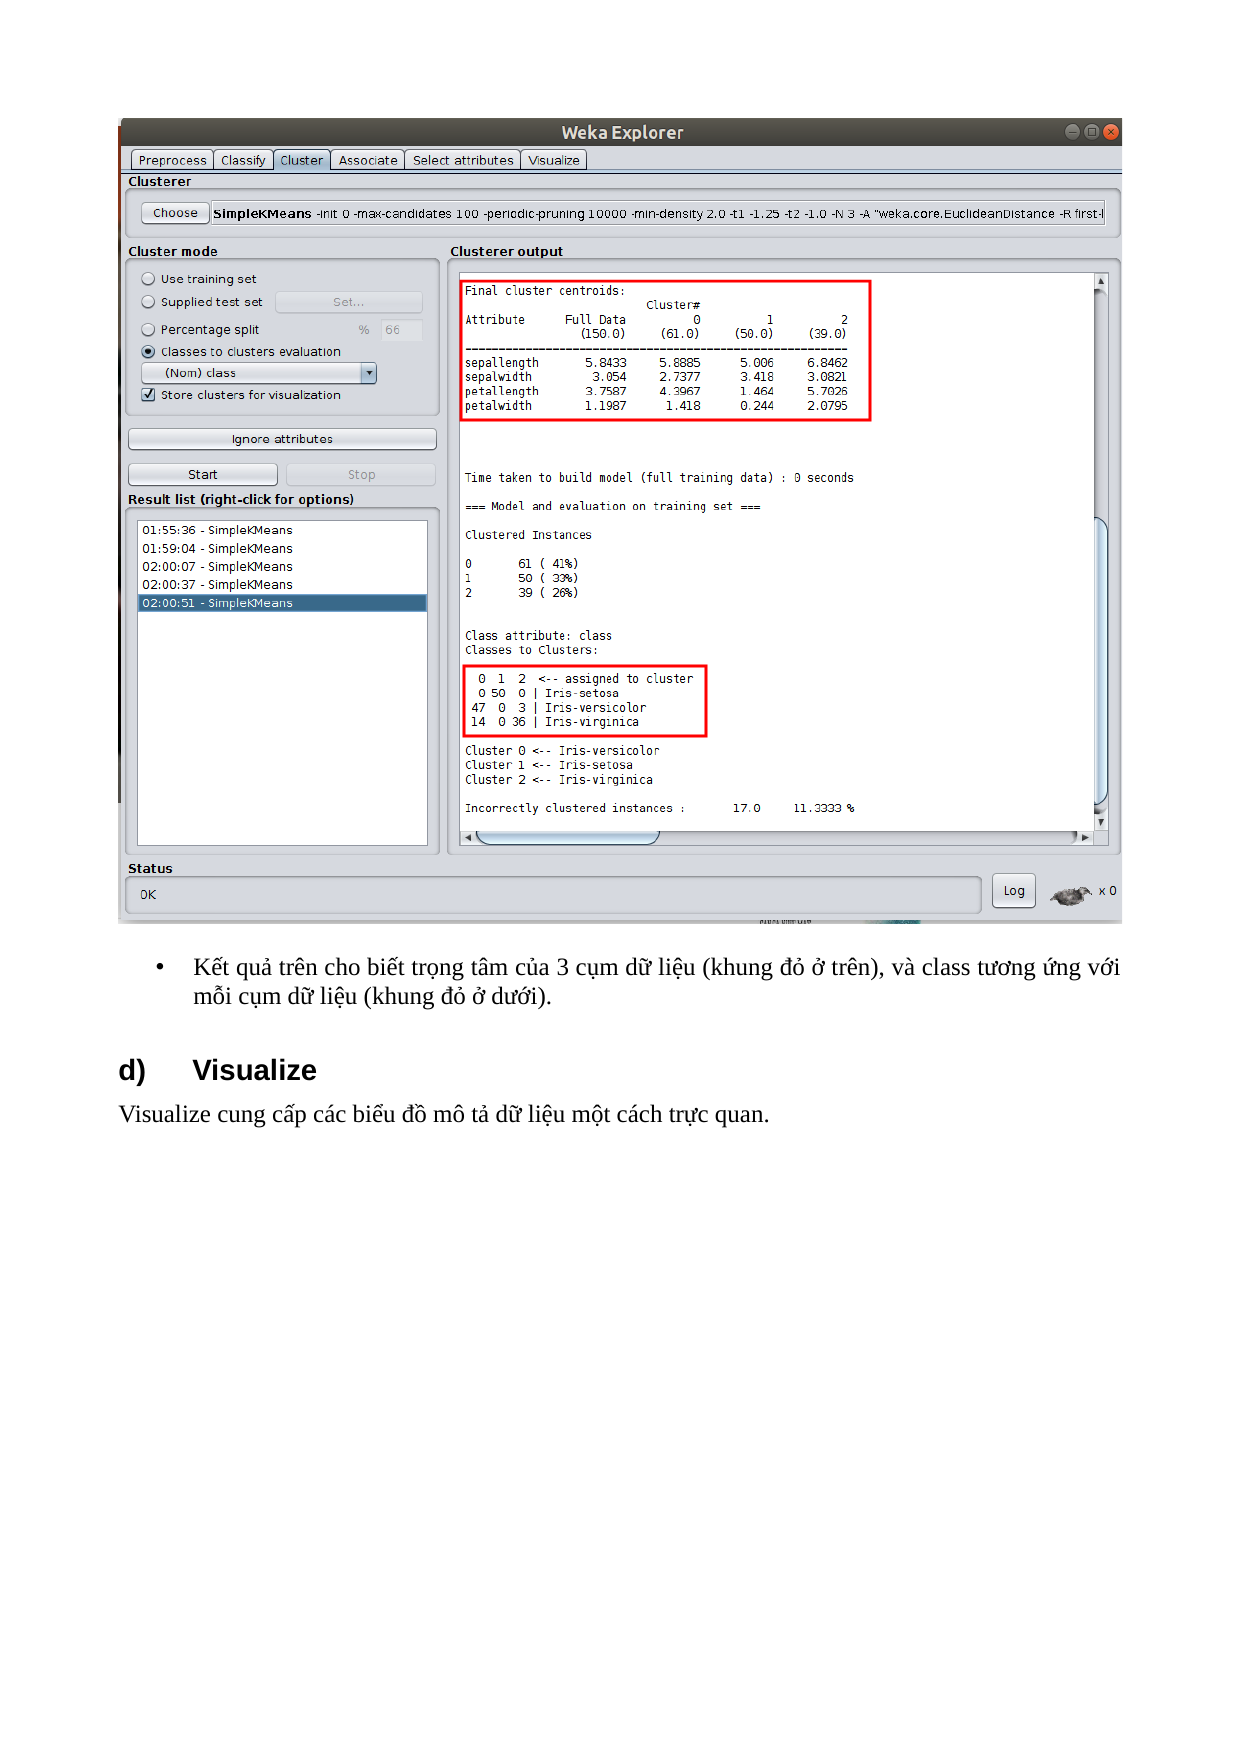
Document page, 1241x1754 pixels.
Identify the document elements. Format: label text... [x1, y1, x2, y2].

text Visualize cung cấp các biểu đồ mô tả dữ liệu một cách trực quan. [118, 1099, 1122, 1128]
picture [118, 118, 1123, 924]
list Kết quả trên cho biết trọng tâm của 3 cụm dữ liệu (khung đỏ ở trên), và class tương ứng với mỗi cụm dữ liệu (khung đỏ ở dưới). [156, 952, 1122, 1010]
subtitle Visualize [118, 1053, 1122, 1087]
